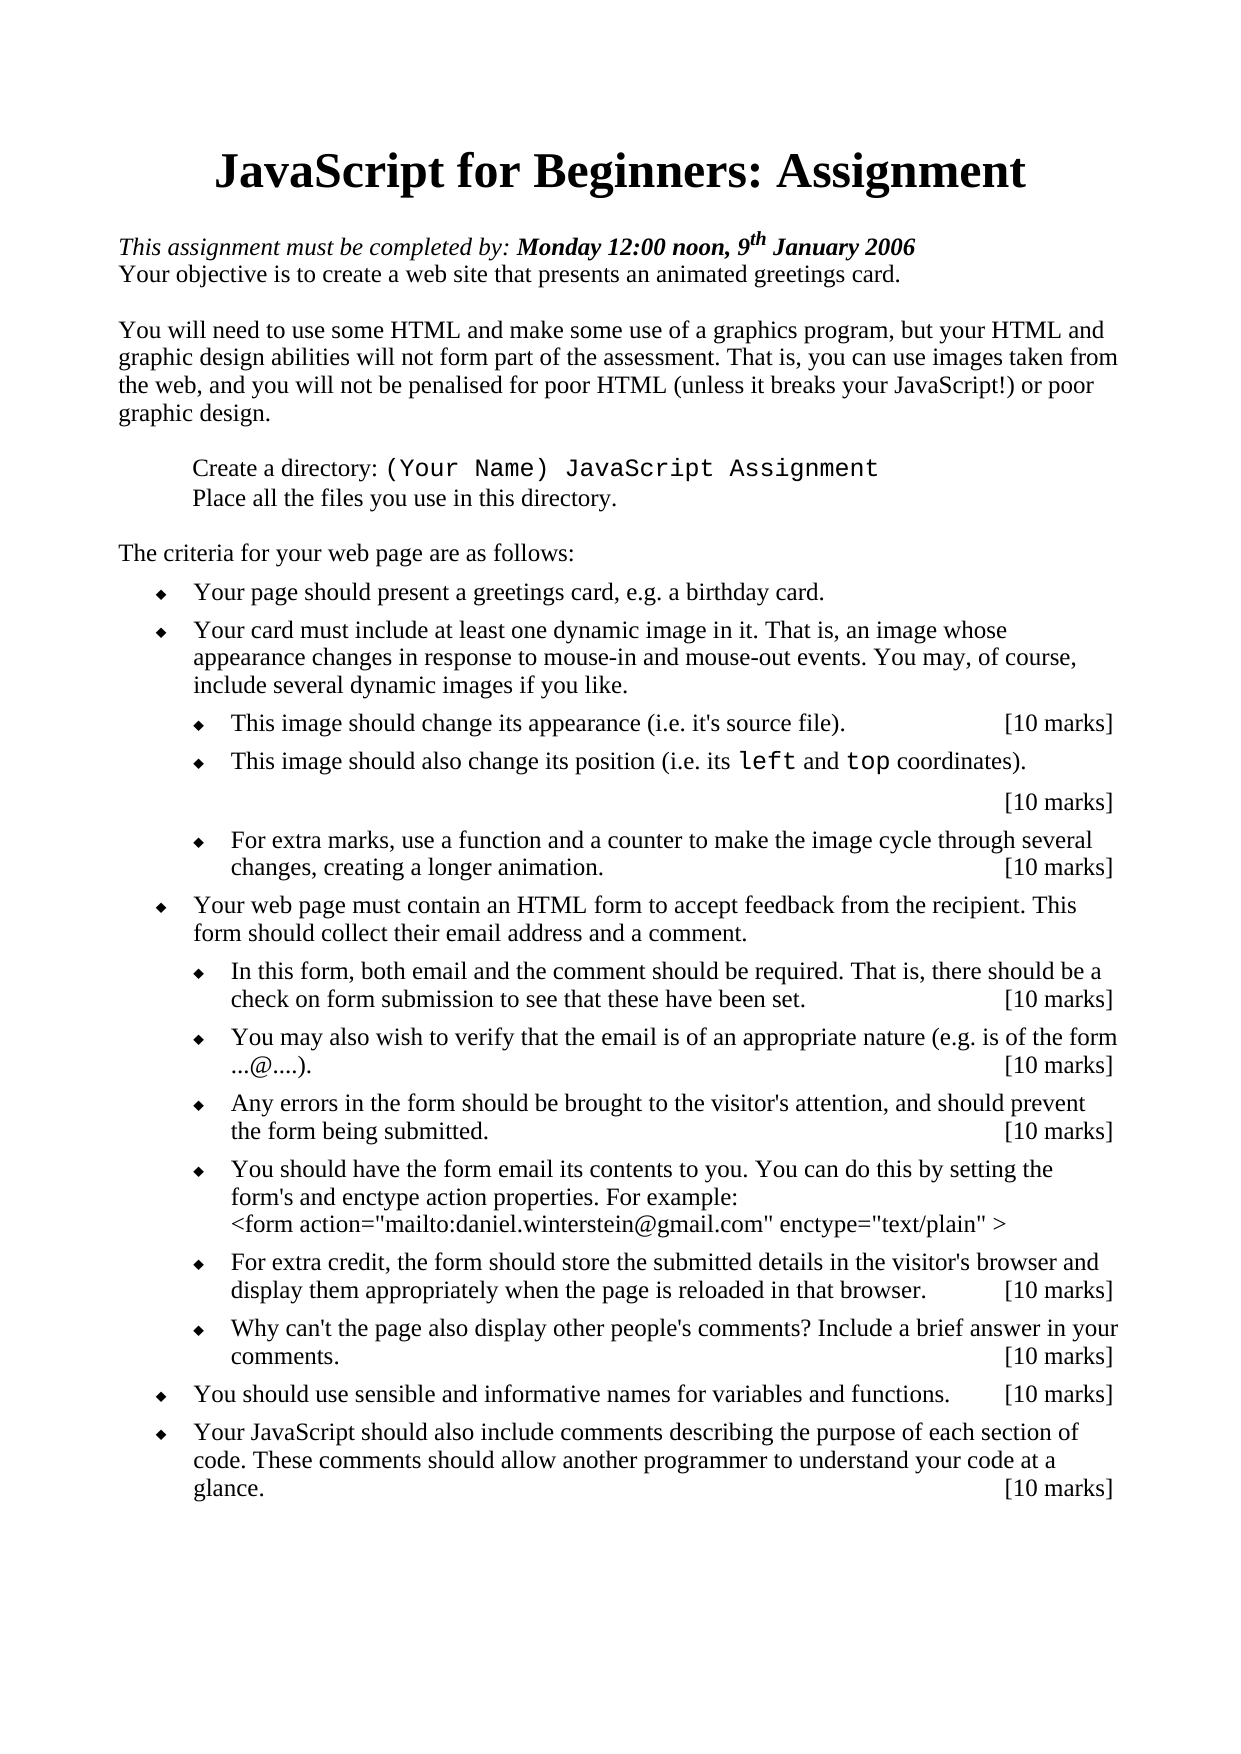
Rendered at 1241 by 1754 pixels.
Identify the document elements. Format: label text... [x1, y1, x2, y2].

list This image should change its appearance (i.e. it's source file). [10 marks] [193, 709, 1122, 737]
list Your JavaScript should also include comments describing the purpose of each section of code. These comments should allow another programmer to understand your code at a glance. [10 marks] [156, 1418, 1122, 1501]
list For extra credit, the form should store the submitted details in the visitor's browser and display them appropriately when the page is reloaded in that browser. [10 marks] [193, 1248, 1122, 1304]
list Why can't the page also display other people's comments? Include a brief answer in your comments. [10 marks] [193, 1314, 1122, 1370]
text The criteria for your web page are as follows: [118, 539, 1122, 567]
text Your objective is to create a web site that presents an animated greetings card. [118, 260, 1122, 288]
list You may also wish to verify that the email is of an appropriate nature (e.g. is of the form ...@....). [10 marks] [193, 1023, 1122, 1079]
list You should have the form email its contents to you. You can do this by setting the form's and enctype action properties. For example: [193, 1155, 1122, 1210]
text Place all the files you use in this directory. [192, 484, 1122, 512]
list Your web page must contain an HTML form to accept feedback from the recipient. This form should collect their email address and a comment. [156, 892, 1122, 947]
list <form action="mailto:daniel.winterstein@gmail.com" enctype="text/plain" > [193, 1210, 1122, 1238]
text You will need to use some HTML and make some use of a graphics program, but your HTML and graphic design abilities will not form part of the assessment. That is, you can use images taken from the web, and you will not be penalised for poor HTML (unless it breaks your JavaScript!) or poor graphic design. [118, 316, 1122, 427]
list In this form, both email and the comment should be required. That is, there should be a check on form submission to see that these have been set. [10 marks] [193, 957, 1122, 1013]
list [10 marks] [156, 788, 1122, 815]
list For extra marks, use a function and a counter to make the image cycle through several changes, creating a longer animation. [10 marks] [193, 826, 1122, 881]
list This image should also change its position (i.e. its left and top coordinates). [193, 747, 1122, 777]
text Create a directory: (Your Name) JavaScript Assignment [192, 454, 1122, 484]
text This assignment must be completed by: Monday 12:00 noon, 9th January 2006 [118, 228, 1122, 260]
list Your page should present a greetings card, e.g. a birthday card. [156, 578, 1122, 605]
list Your card must include at least one dynamic image in it. That is, an image whose appearance changes in response to mouse-in and mouse-out events. You may, of course, include several dynamic images if you like. [156, 616, 1122, 699]
list You should use sensible and informative names for variables and functions. [10 marks] [156, 1380, 1122, 1408]
subtitle JavaScript for Beginners: Assignment [118, 143, 1122, 198]
list Any errors in the form should be brought to the visitor's attention, and should prevent the form being submitted. [10 marks] [193, 1089, 1122, 1144]
